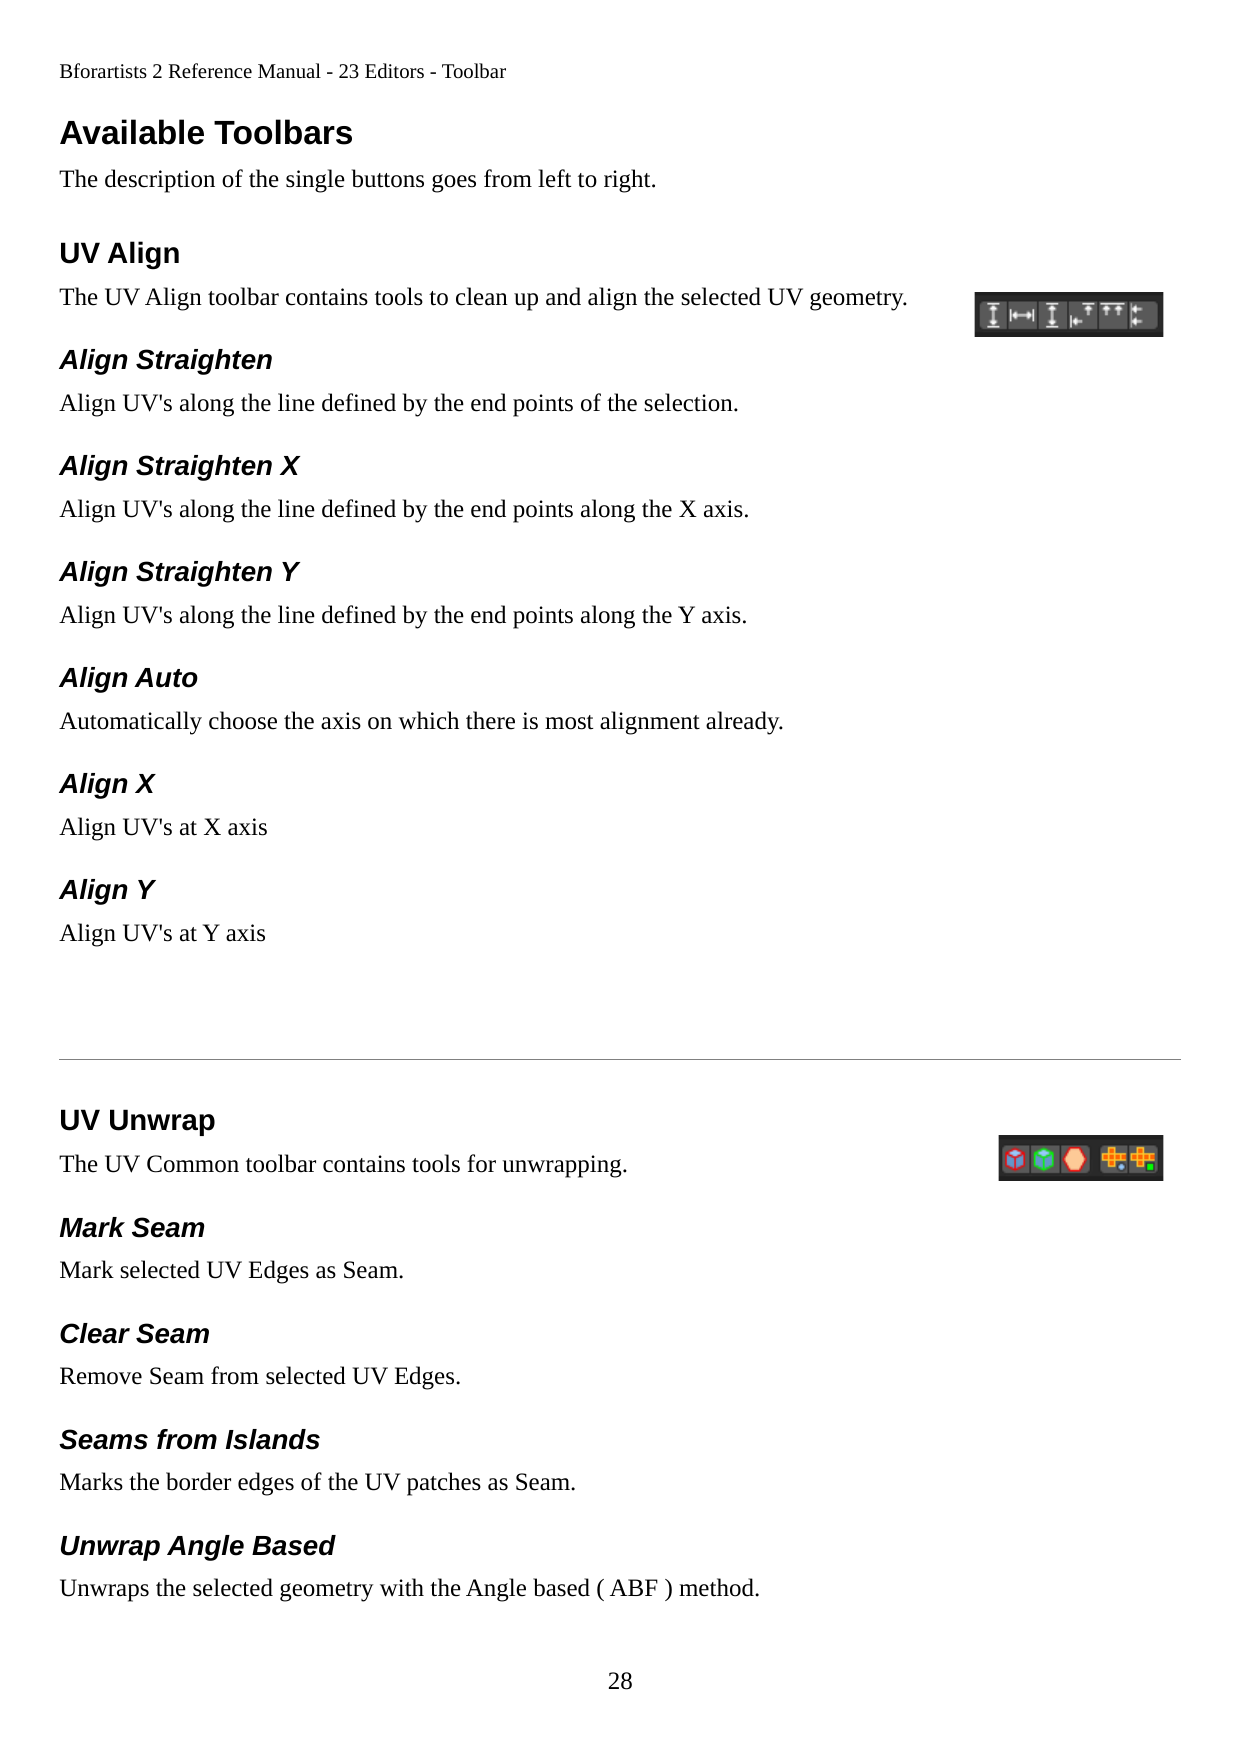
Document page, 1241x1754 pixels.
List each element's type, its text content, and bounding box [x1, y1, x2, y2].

text Align UV's at X axis [59, 812, 1181, 841]
text Unwraps the selected geometry with the Angle based ( ABF ) method. [59, 1573, 1181, 1602]
subtitle Seams from Islands [59, 1423, 1181, 1455]
text Automatically choose the axis on which there is most alignment already. [59, 706, 1181, 734]
picture [998, 1135, 1164, 1181]
text The UV Align toolbar contains tools to clean up and align the selected UV geometry. [59, 282, 1181, 311]
subtitle UV Align [59, 236, 1181, 269]
text The UV Common toolbar contains tools for unwrapping. [59, 1149, 998, 1178]
text Align UV's along the line defined by the end points along the X axis. [59, 494, 1181, 523]
picture [974, 292, 1164, 337]
subtitle Align Straighten [59, 344, 1181, 376]
text Align UV's along the line defined by the end points along the Y axis. [59, 600, 1181, 629]
subtitle Align X [59, 767, 1181, 799]
text Align UV's at Y axis [59, 918, 1181, 946]
subtitle Unwrap Angle Based [59, 1529, 1181, 1561]
text The description of the single buttons goes from left to right. [59, 164, 1181, 192]
subtitle Mark Seam [59, 1211, 1181, 1243]
text Marks the border edges of the UV patches as Seam. [59, 1467, 1181, 1496]
subtitle Align Y [59, 873, 1181, 905]
text Remove Seam from selected UV Edges. [59, 1361, 1181, 1390]
subtitle Align Auto [59, 661, 1181, 693]
text Mark selected UV Edges as Seam. [59, 1256, 1181, 1284]
subtitle Clear Seam [59, 1317, 1181, 1349]
subtitle Available Toolbars [59, 113, 1181, 151]
subtitle Align Straighten Y [59, 556, 1181, 587]
subtitle UV Unwrap [59, 1103, 1181, 1137]
subtitle Align Straighten X [59, 449, 1181, 481]
text Align UV's along the line defined by the end points of the selection. [59, 388, 1181, 417]
